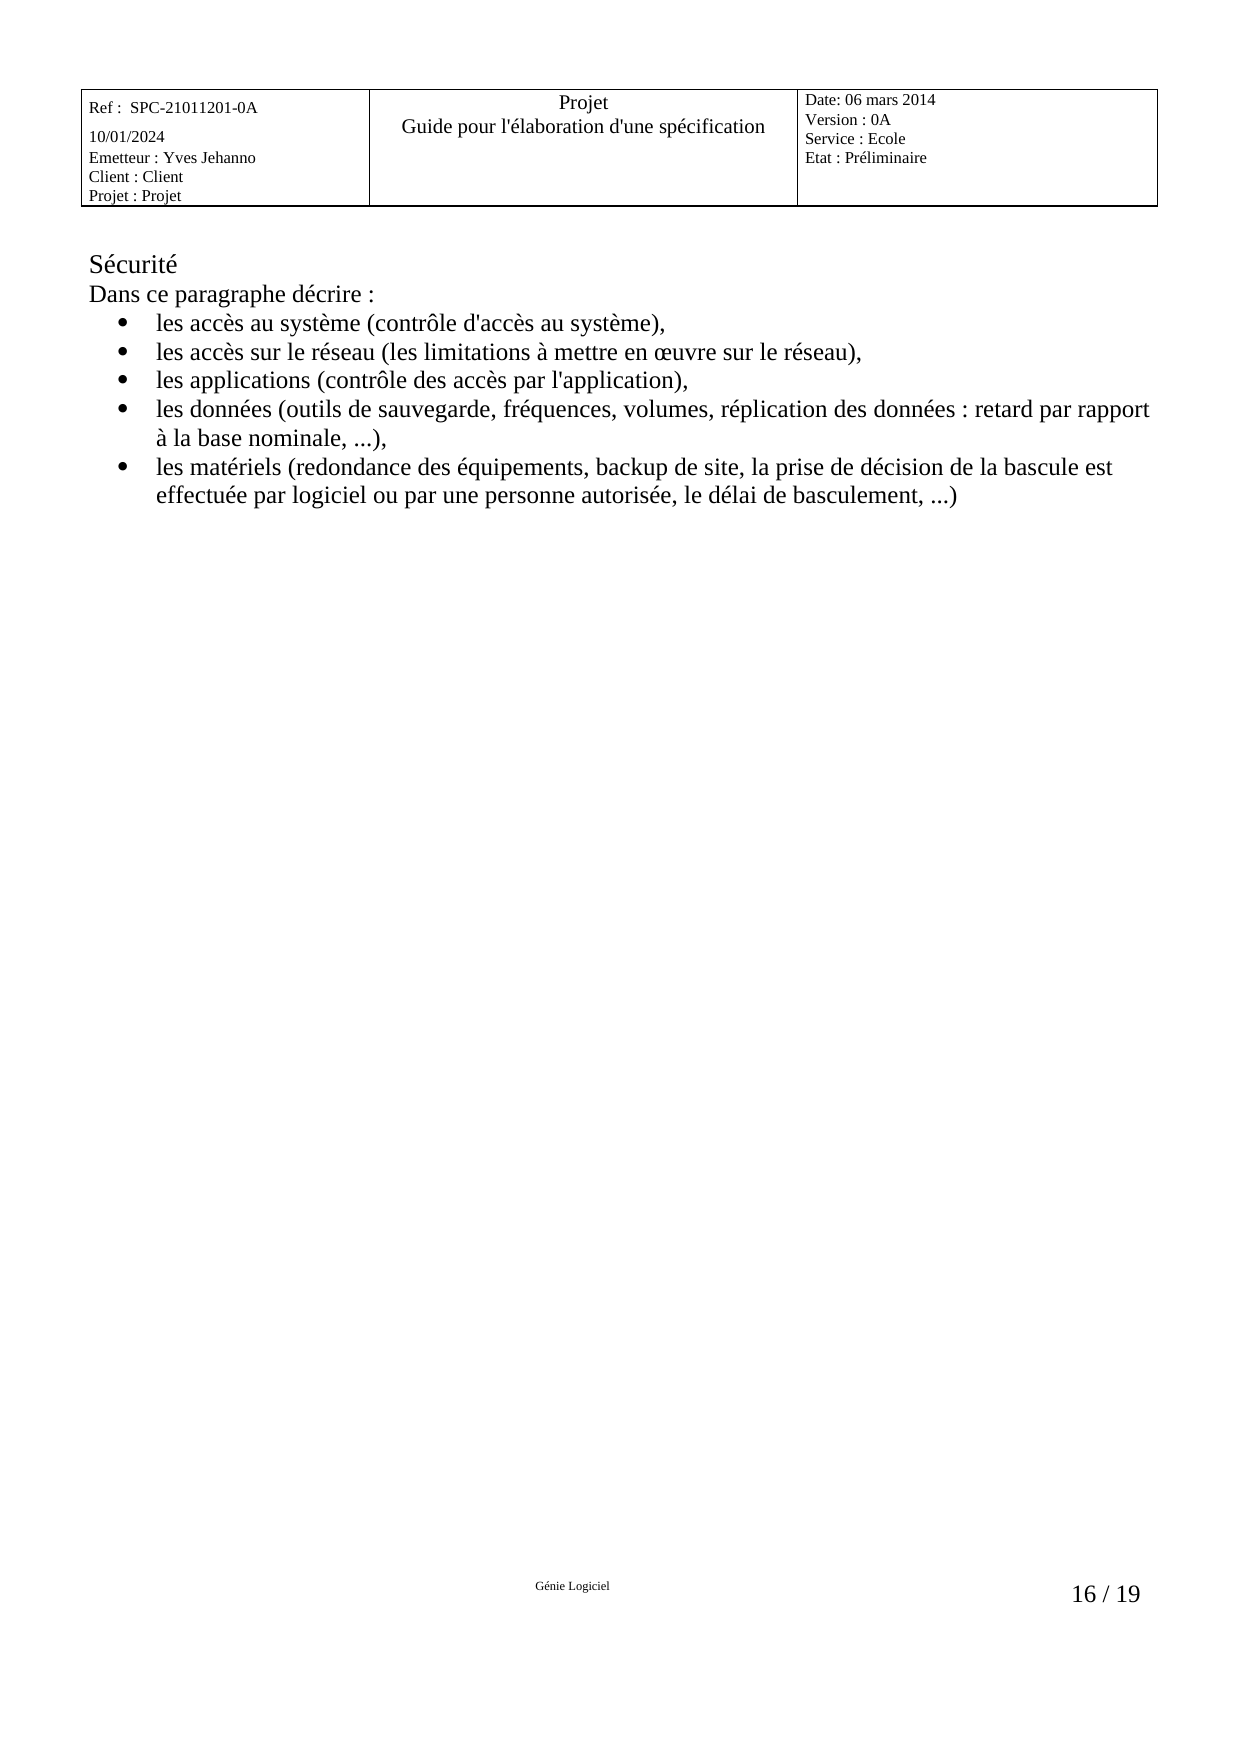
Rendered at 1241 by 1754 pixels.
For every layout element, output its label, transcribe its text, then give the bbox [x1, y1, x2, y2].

list les applications (contrôle des accès par l'application), [118, 365, 1152, 394]
subtitle Sécurité [89, 248, 1152, 279]
list les accès sur le réseau (les limitations à mettre en œuvre sur le réseau), [118, 337, 1152, 365]
list les matériels (redondance des équipements, backup de site, la prise de décision de la bascule est effectuée par logiciel ou par une personne autorisée, le délai de basculement, ...) [118, 452, 1152, 509]
text Dans ce paragraphe décrire : [89, 279, 1152, 308]
list les données (outils de sauvegarde, fréquences, volumes, réplication des données : retard par rapport à la base nominale, ...), [118, 394, 1152, 452]
list les accès au système (contrôle d'accès au système), [118, 308, 1152, 337]
